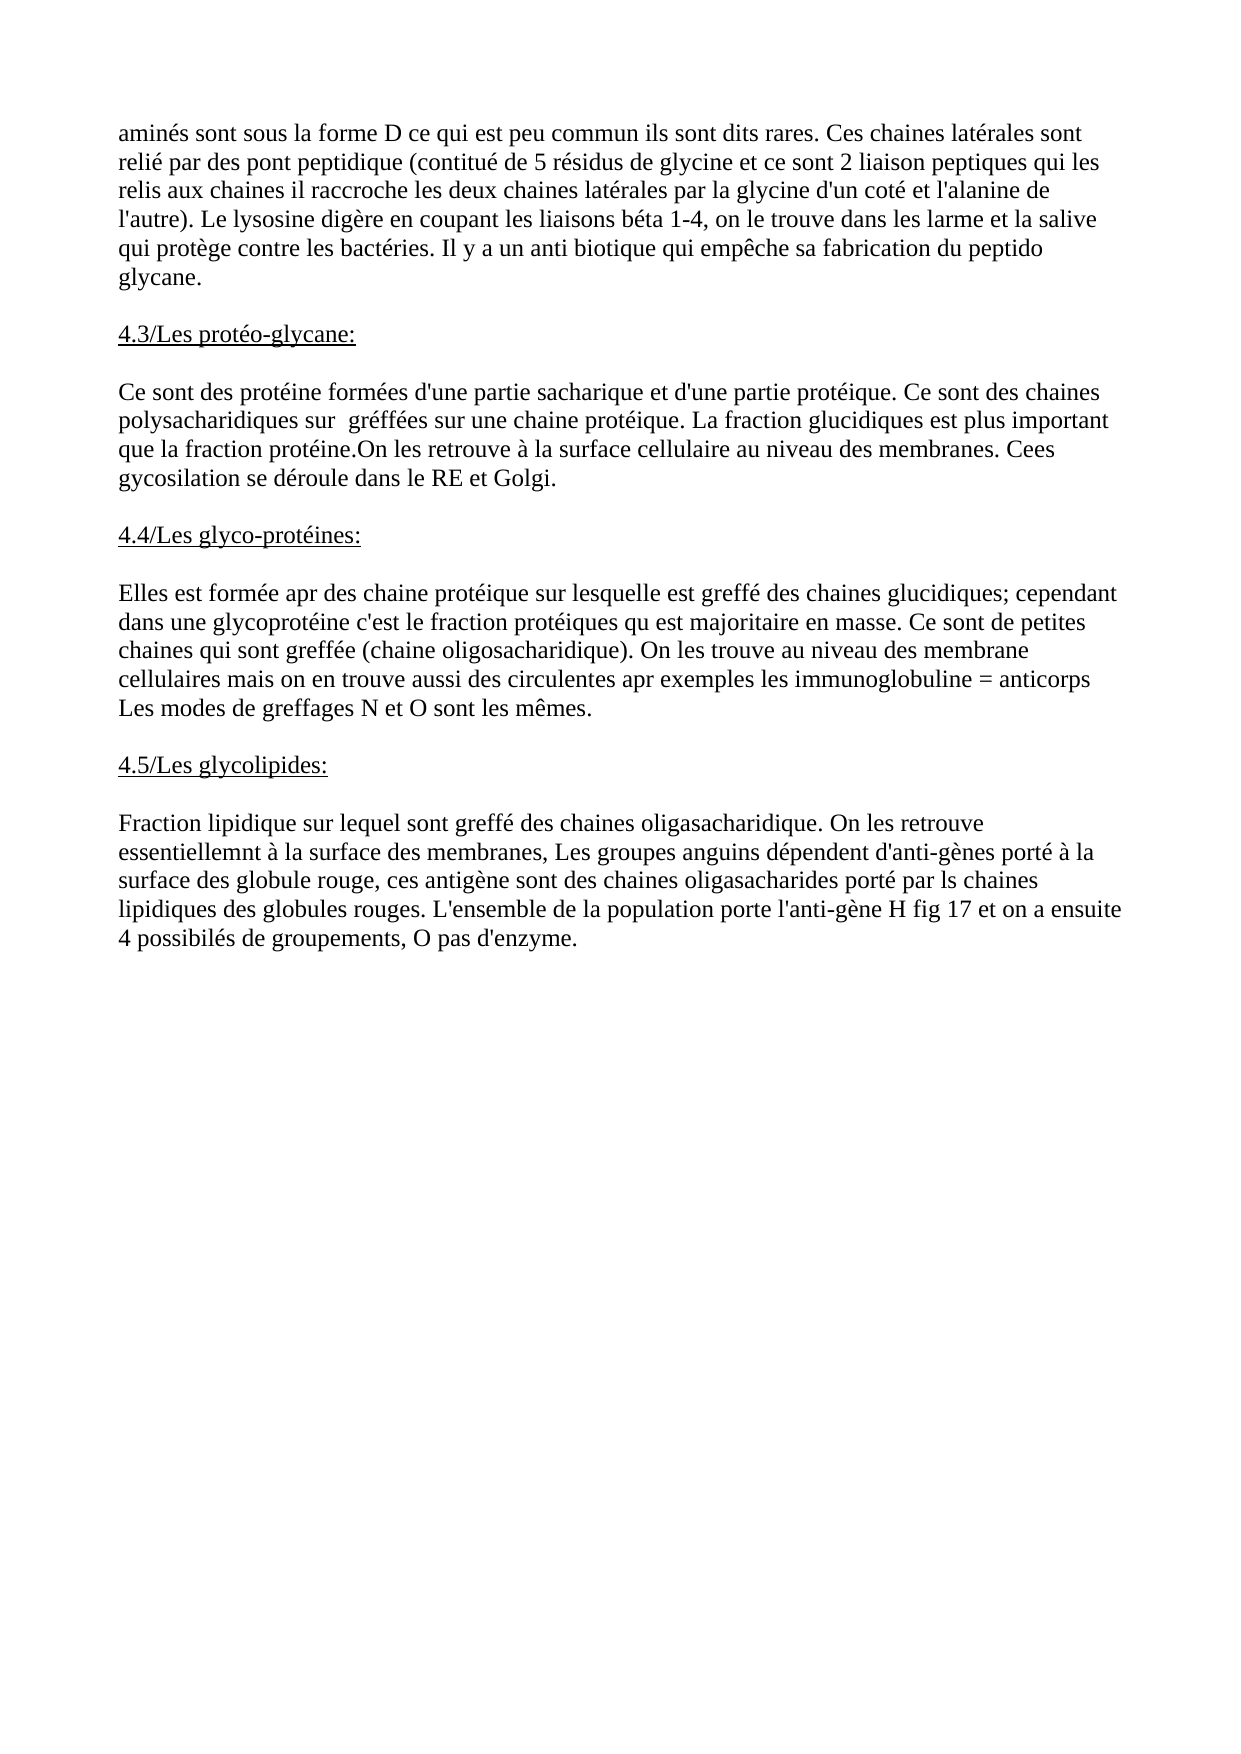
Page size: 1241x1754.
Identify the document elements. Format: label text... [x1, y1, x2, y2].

text 4.5/Les glycolipides: [118, 751, 1122, 779]
text aminés sont sous la forme D ce qui est peu commun ils sont dits rares. Ces chaines latérales sont relié par des pont peptidique (contitué de 5 résidus de glycine et ce sont 2 liaison peptiques qui les relis aux chaines il raccroche les deux chaines latérales par la glycine d'un coté et l'alanine de l'autre). Le lysosine digère en coupant les liaisons béta 1-4, on le trouve dans les larme et la salive qui protège contre les bactéries. Il y a un anti biotique qui empêche sa fabrication du peptido glycane. [118, 118, 1122, 291]
text Ce sont des protéine formées d'une partie sacharique et d'une partie protéique. Ce sont des chaines polysacharidiques sur gréffées sur une chaine protéique. La fraction glucidiques est plus important que la fraction protéine.On les retrouve à la surface cellulaire au niveau des membranes. Cees gycosilation se déroule dans le RE et Golgi. [118, 377, 1122, 492]
text Fraction lipidique sur lequel sont greffé des chaines oligasacharidique. On les retrouve essentiellemnt à la surface des membranes, Les groupes anguins dépendent d'anti-gènes porté à la surface des globule rouge, ces antigène sont des chaines oligasacharides porté par ls chaines lipidiques des globules rouges. L'ensemble de la population porte l'anti-gène H fig 17 et on a ensuite 4 possibilés de groupements, O pas d'enzyme. [118, 808, 1122, 952]
text 4.4/Les glyco-protéines: [118, 521, 1122, 549]
text Elles est formée apr des chaine protéique sur lesquelle est greffé des chaines glucidiques; cependant dans une glycoprotéine c'est le fraction protéiques qu est majoritaire en masse. Ce sont de petites chaines qui sont greffée (chaine oligosacharidique). On les trouve au niveau des membrane cellulaires mais on en trouve aussi des circulentes apr exemples les immunoglobuline = anticorps Les modes de greffages N et O sont les mêmes. [118, 578, 1122, 722]
text 4.3/Les protéo-glycane: [118, 319, 1122, 348]
